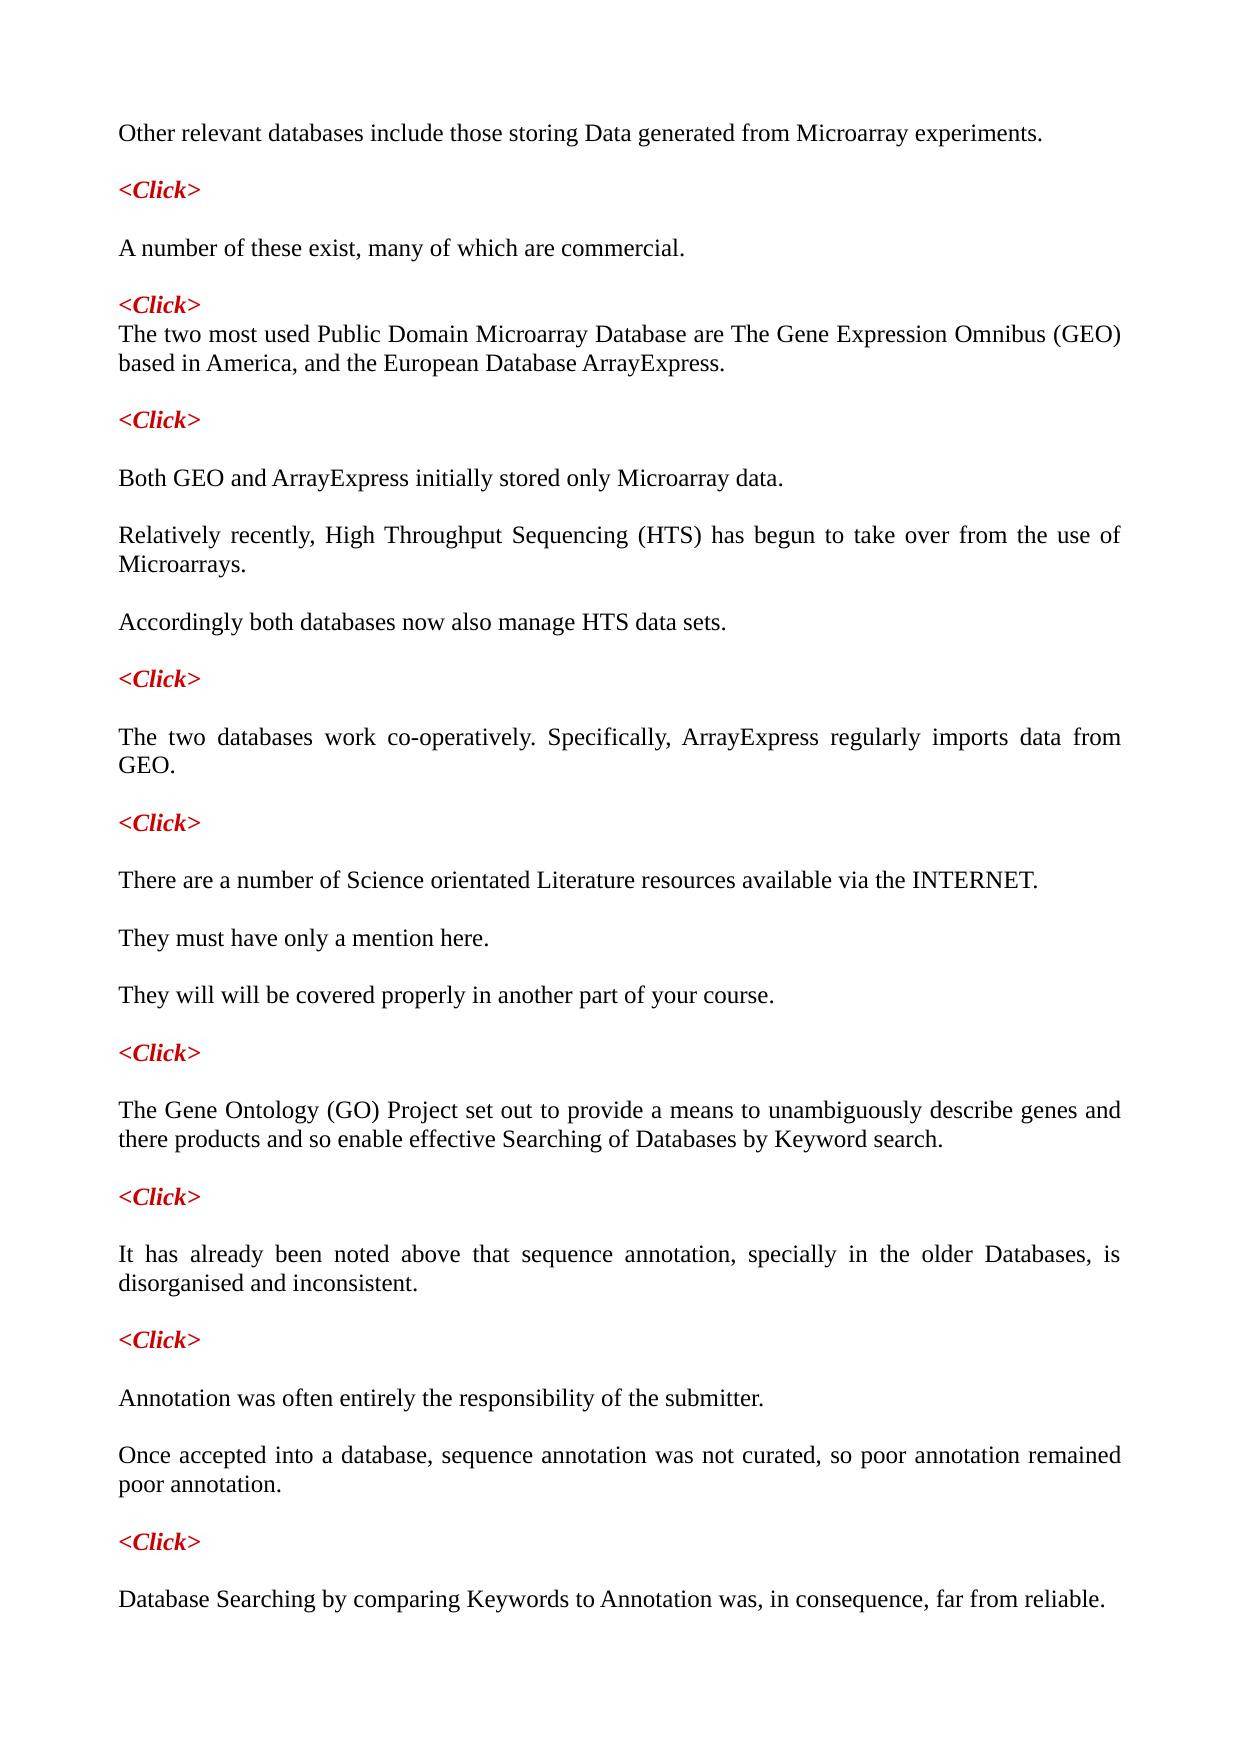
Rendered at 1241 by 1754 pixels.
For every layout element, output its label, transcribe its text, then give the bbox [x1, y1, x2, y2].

text The two most used Public Domain Microarray Database are The Gene Expression Omnibus (GEO) based in America, and the European Database ArrayExpress. [118, 319, 1122, 377]
text There are a number of Science orientated Literature resources available via the INTERNET. [118, 866, 1122, 894]
text They must have only a mention here. [118, 923, 1122, 952]
text It has already been noted above that sequence annotation, specially in the older Databases, is disorganised and inconsistent. [118, 1239, 1122, 1297]
text Once accepted into a database, sequence annotation was not curated, so poor annotation remained poor annotation. [118, 1441, 1122, 1498]
text <Click> [118, 406, 1122, 434]
text Both GEO and ArrayExpress initially stored only Microarray data. [118, 463, 1122, 492]
text <Click> [118, 291, 1122, 319]
text <Click> [118, 1182, 1122, 1211]
text Annotation was often entirely the responsibility of the submitter. [118, 1383, 1122, 1412]
text A number of these exist, many of which are commercial. [118, 233, 1122, 262]
text <Click> [118, 1527, 1122, 1556]
text <Click> [118, 1038, 1122, 1067]
text Relatively recently, High Throughput Sequencing (HTS) has begun to take over from the use of Microarrays. [118, 521, 1122, 578]
text The Gene Ontology (GO) Project set out to provide a means to unambiguously describe genes and there products and so enable effective Searching of Databases by Keyword search. [118, 1096, 1122, 1153]
text <Click> [118, 664, 1122, 693]
text Database Searching by comparing Keywords to Annotation was, in consequence, far from reliable. [118, 1584, 1122, 1613]
text <Click> [118, 808, 1122, 837]
text <Click> [118, 1326, 1122, 1354]
text They will will be covered properly in another part of your course. [118, 981, 1122, 1009]
text Accordingly both databases now also manage HTS data sets. [118, 607, 1122, 636]
text The two databases work co-operatively. Specifically, ArrayExpress regularly imports data from GEO. [118, 722, 1122, 779]
text <Click> [118, 176, 1122, 204]
text Other relevant databases include those storing Data generated from Microarray experiments. [118, 118, 1122, 147]
